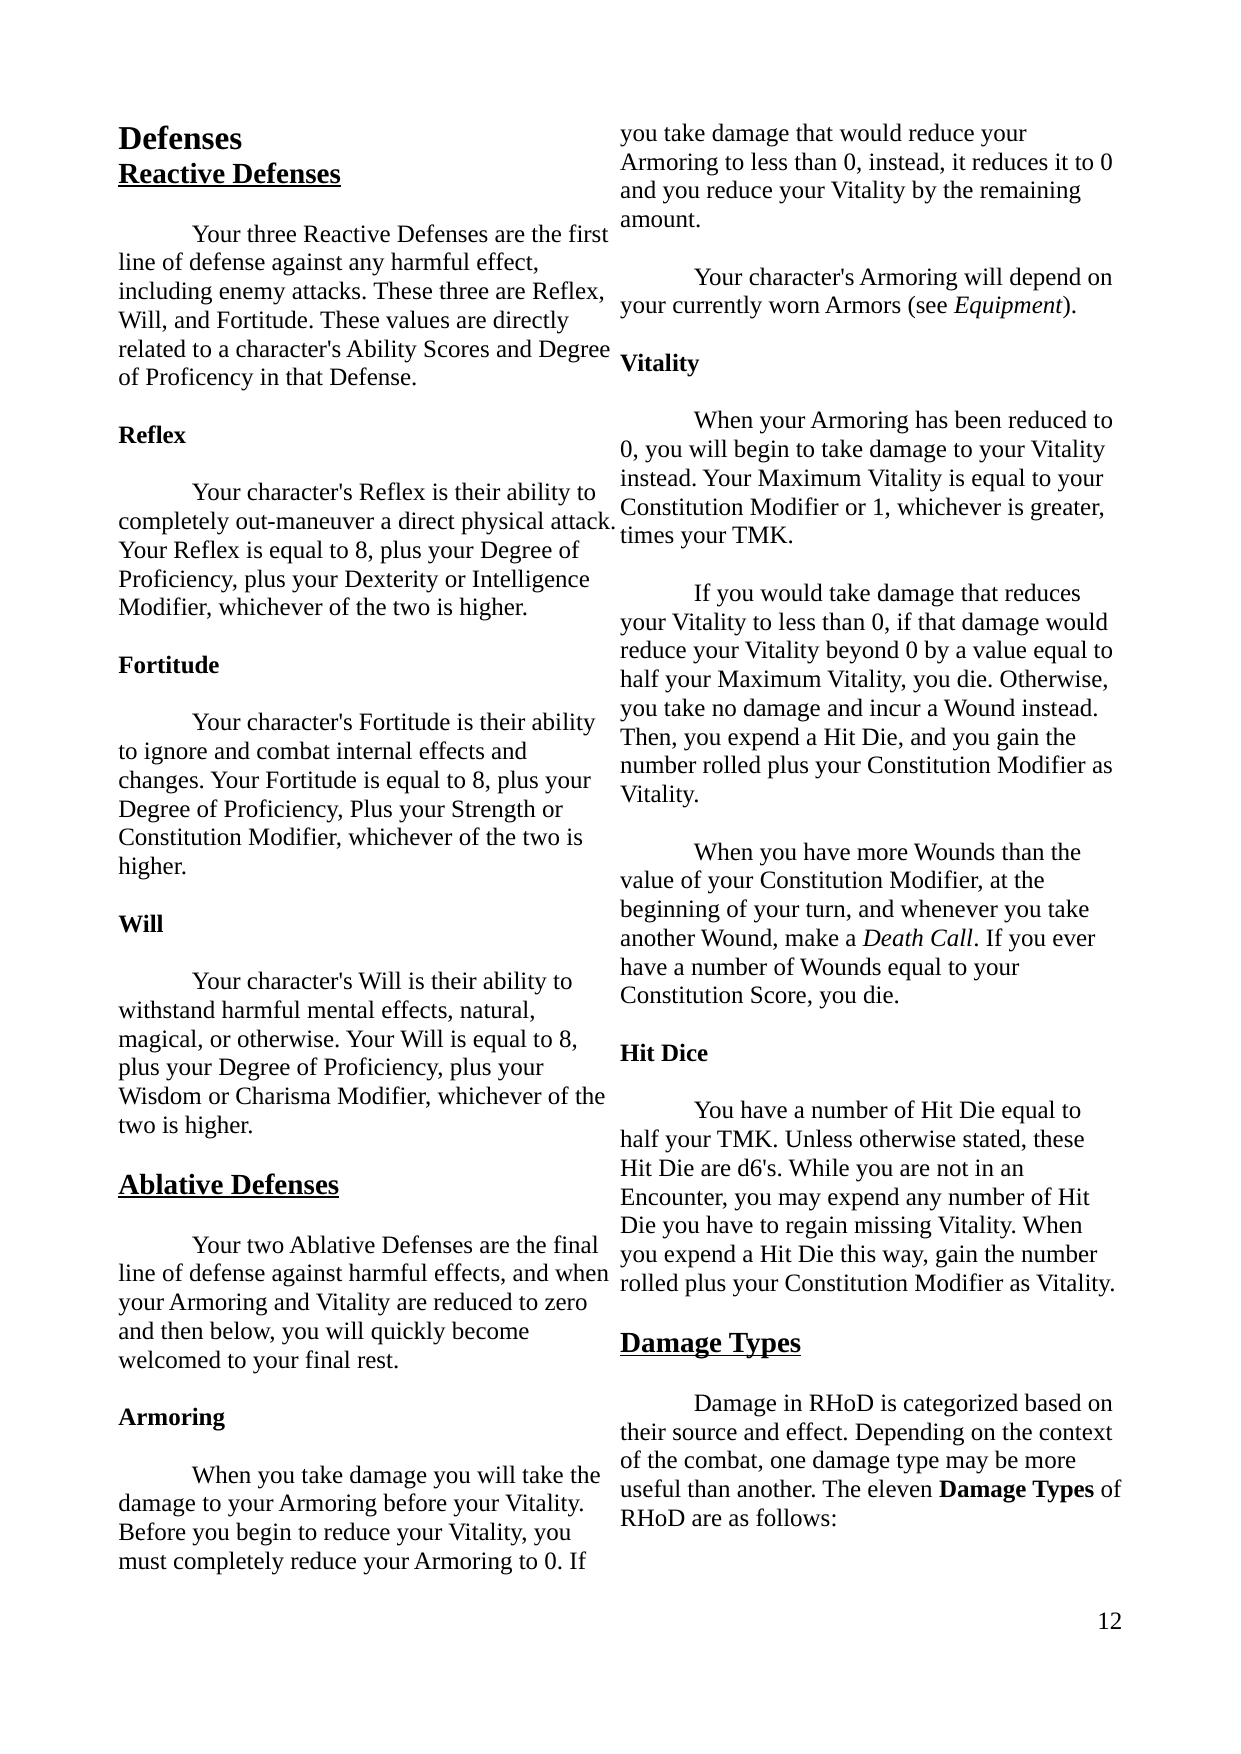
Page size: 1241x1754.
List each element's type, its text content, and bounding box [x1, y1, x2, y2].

text You have a number of Hit Die equal to half your TMK. Unless otherwise stated, these Hit Die are d6's. While you are not in an Encounter, you may expend any number of Hit Die you have to regain missing Vitality. When you expend a Hit Die this way, gain the number rolled plus your Constitution Modifier as Vitality. [620, 1096, 1122, 1297]
text Reflex [118, 420, 620, 449]
text Armoring [118, 1402, 620, 1431]
text Your character's Will is their ability to withstand harmful mental effects, natural, magical, or otherwise. Your Will is equal to 8, plus your Degree of Proficiency, plus your Wisdom or Charisma Modifier, whichever of the two is higher. [118, 966, 620, 1139]
text When your Armoring has been reduced to 0, you will begin to take damage to your Vitality instead. Your Maximum Vitality is equal to your Constitution Modifier or 1, whichever is greater, times your TMK. [620, 406, 1122, 549]
text you take damage that would reduce your Armoring to less than 0, instead, it reduces it to 0 and you reduce your Vitality by the remaining amount. [620, 118, 1122, 233]
text Your character's Fortitude is their ability to ignore and combat internal effects and changes. Your Fortitude is equal to 8, plus your Degree of Proficiency, Plus your Strength or Constitution Modifier, whichever of the two is higher. [118, 707, 620, 880]
text Ablative Defenses [118, 1167, 620, 1201]
text Will [118, 909, 620, 937]
text When you take damage you will take the damage to your Armoring before your Vitality. Before you begin to reduce your Vitality, you must completely reduce your Armoring to 0. If [118, 1460, 620, 1575]
text Fortitude [118, 650, 620, 679]
text Vitality [620, 348, 1122, 377]
text Damage in RHoD is categorized based on their source and effect. Depending on the context of the combat, one damage type may be more useful than another. The eleven Damage Types of RHoD are as follows: [620, 1388, 1122, 1532]
text If you would take damage that reduces your Vitality to less than 0, if that damage would reduce your Vitality beyond 0 by a value equal to half your Maximum Vitality, you die. Otherwise, you take no damage and incur a Wound instead. Then, you expend a Hit Die, and you gain the number rolled plus your Constitution Modifier as Vitality. [620, 578, 1122, 808]
text When you have more Wounds than the value of your Constitution Modifier, at the beginning of your turn, and whenever you take another Wound, make a Death Call. If you ever have a number of Wounds equal to your Constitution Score, you die. [620, 837, 1122, 1009]
text Your character's Reflex is their ability to completely out-maneuver a direct physical attack. Your Reflex is equal to 8, plus your Degree of Proficiency, plus your Dexterity or Intelligence Modifier, whichever of the two is higher. [118, 477, 620, 621]
text Your three Reactive Defenses are the first line of defense against any harmful effect, including enemy attacks. These three are Reflex, Will, and Fortitude. These values are directly related to a character's Ability Scores and Degree of Proficency in that Defense. [118, 219, 620, 391]
text Your character's Armoring will depend on your currently worn Armors (see Equipment). [620, 262, 1122, 319]
text Damage Types [620, 1326, 1122, 1359]
text Your two Ablative Defenses are the final line of defense against harmful effects, and when your Armoring and Vitality are reduced to zero and then below, you will quickly become welcomed to your final rest. [118, 1230, 620, 1402]
text Hit Dice [620, 1038, 1122, 1067]
text Reactive Defenses [118, 156, 620, 190]
text Defenses [118, 118, 620, 156]
